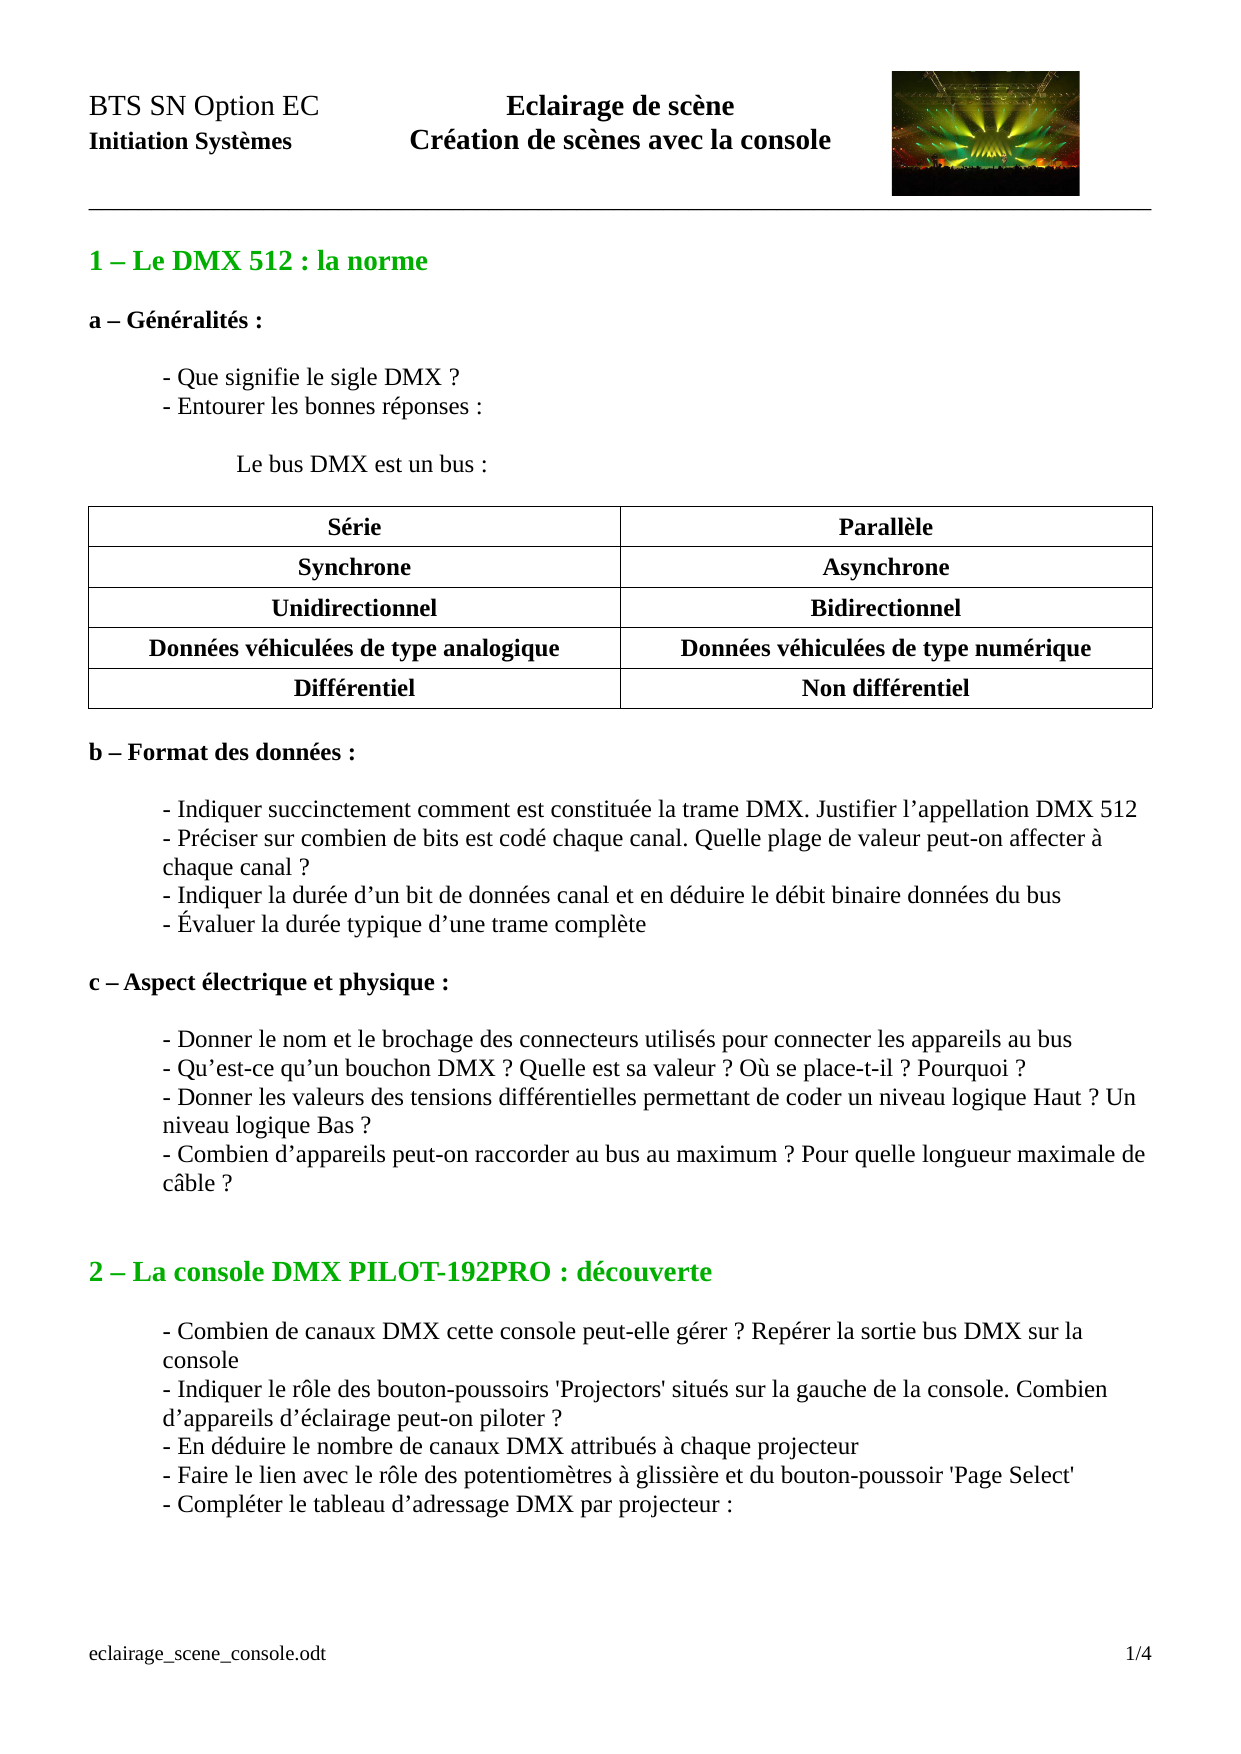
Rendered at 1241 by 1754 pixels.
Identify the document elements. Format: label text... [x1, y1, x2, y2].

text - Qu’est-ce qu’un bouchon DMX ? Quelle est sa valeur ? Où se place-t-il ? Pourquoi ? [162, 1053, 1152, 1082]
table_header Série [89, 507, 620, 546]
text - Donner les valeurs des tensions différentielles permettant de coder un niveau logique Haut ? Un niveau logique Bas ? [162, 1082, 1152, 1139]
text - Indiquer la durée d’un bit de données canal et en déduire le débit binaire données du bus [162, 880, 1152, 909]
text - Que signifie le sigle DMX ? [162, 362, 1152, 391]
text - Faire le lien avec le rôle des potentiomètres à glissière et du bouton-poussoir 'Page Select' [162, 1460, 1152, 1489]
table_cell Synchrone [89, 547, 620, 587]
text - Indiquer le rôle des bouton-poussoirs 'Projectors' situés sur la gauche de la console. Combien d’appareils d’éclairage peut-on piloter ? [162, 1374, 1152, 1431]
text - Indiquer succinctement comment est constituée la trame DMX. Justifier l’appellation DMX 512 [162, 794, 1152, 823]
table_cell Unidirectionnel [89, 588, 620, 627]
table_header Parallèle [621, 507, 1152, 546]
text c – Aspect électrique et physique : [88, 967, 1152, 995]
text - En déduire le nombre de canaux DMX attribués à chaque projecteur [162, 1431, 1152, 1460]
text 2 – La console DMX PILOT-192PRO : découverte [88, 1254, 1152, 1288]
table_cell Données véhiculées de type analogique [89, 628, 620, 667]
table_cell Bidirectionnel [621, 588, 1152, 627]
table_cell Non différentiel [621, 669, 1152, 708]
text - Évaluer la durée typique d’une trame complète [162, 909, 1152, 938]
text - Combien d’appareils peut-on raccorder au bus au maximum ? Pour quelle longueur maximale de câble ? [162, 1139, 1152, 1197]
text - Entourer les bonnes réponses : [162, 391, 1152, 420]
text - Combien de canaux DMX cette console peut-elle gérer ? Repérer la sortie bus DMX sur la console [162, 1316, 1152, 1374]
table_cell Données véhiculées de type numérique [621, 628, 1152, 667]
text - Compléter le tableau d’adressage DMX par projecteur : [162, 1489, 1152, 1518]
text Le bus DMX est un bus : [236, 449, 1152, 477]
text 1 – Le DMX 512 : la norme [88, 243, 1152, 276]
text a – Généralités : [88, 305, 1152, 334]
text b – Format des données : [88, 737, 1152, 765]
table_cell Asynchrone [621, 547, 1152, 587]
text - Préciser sur combien de bits est codé chaque canal. Quelle plage de valeur peut-on affecter à chaque canal ? [162, 823, 1152, 880]
table_cell Différentiel [89, 669, 620, 708]
picture [891, 71, 1080, 196]
text - Donner le nom et le brochage des connecteurs utilisés pour connecter les appareils au bus [162, 1024, 1152, 1053]
